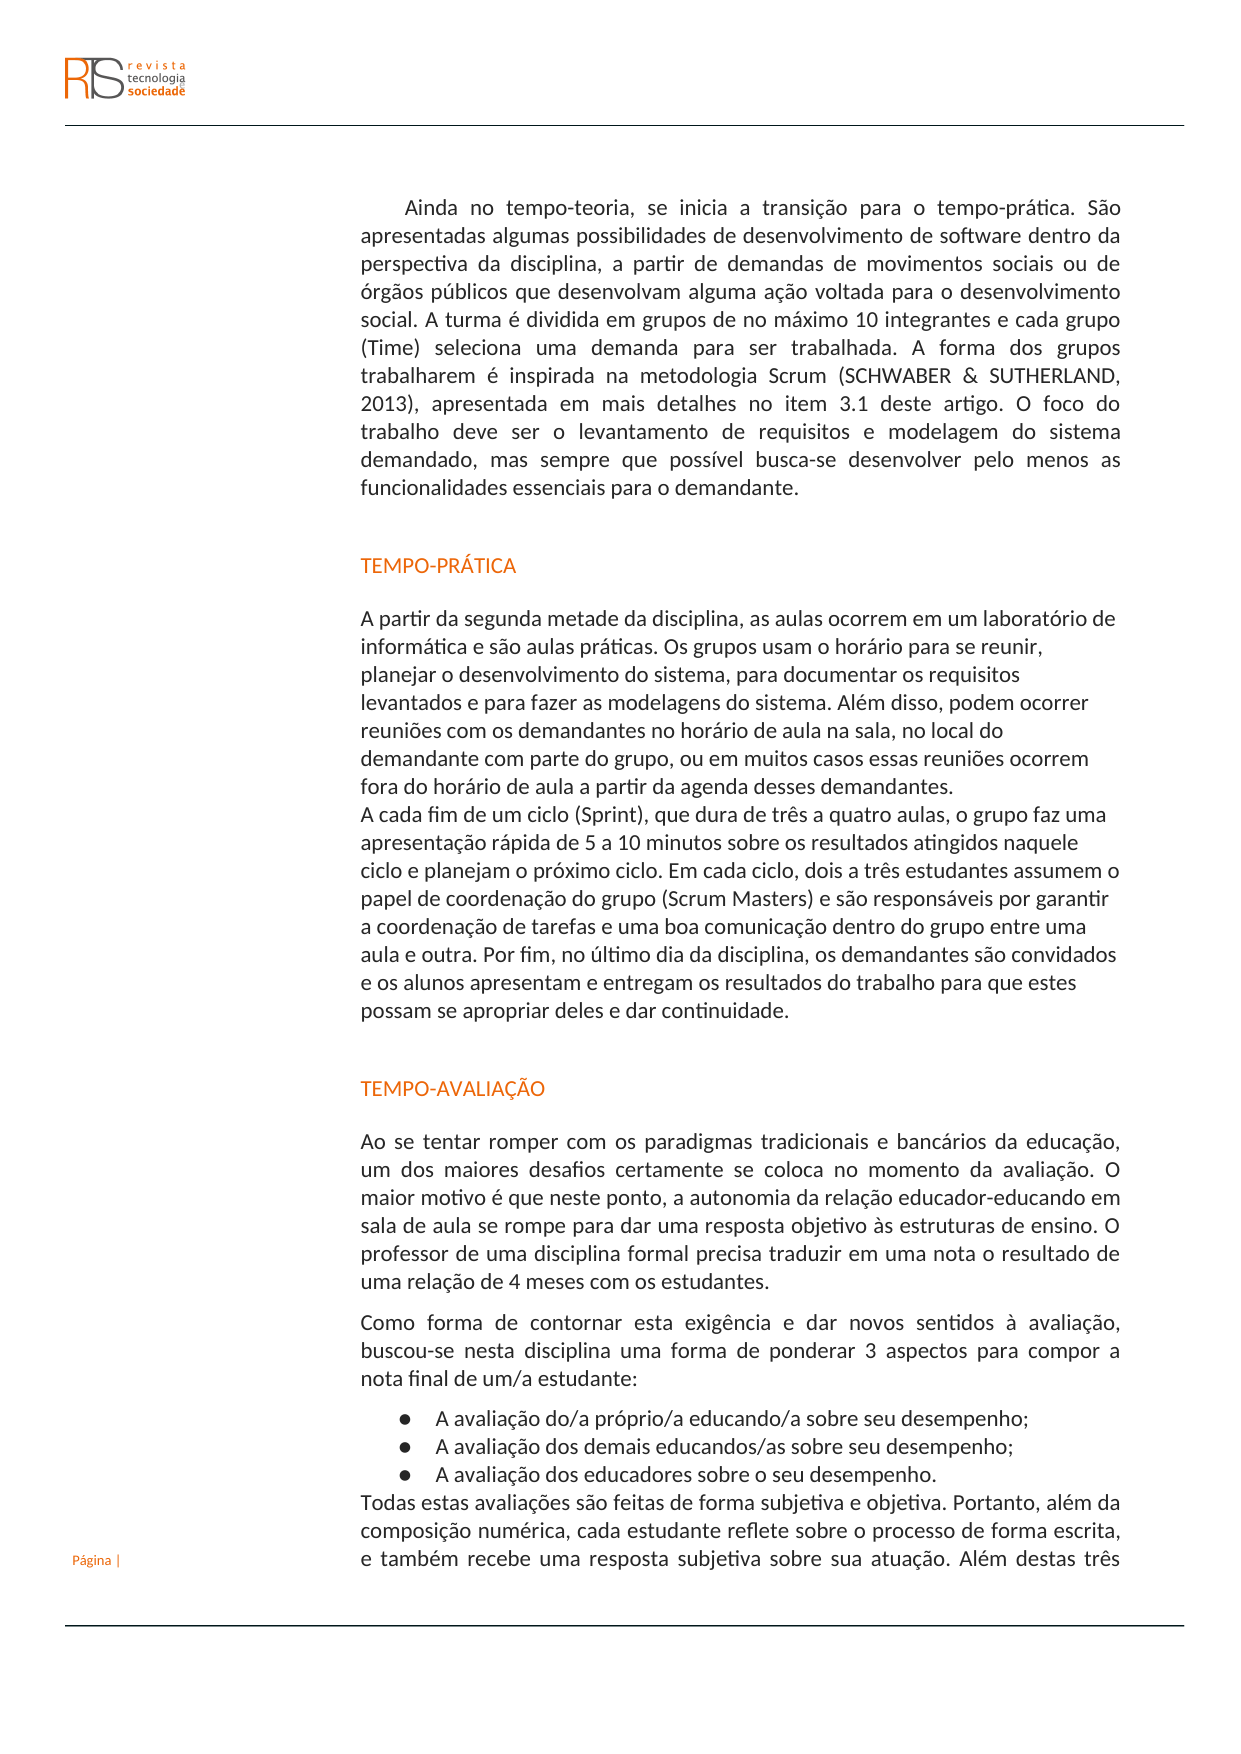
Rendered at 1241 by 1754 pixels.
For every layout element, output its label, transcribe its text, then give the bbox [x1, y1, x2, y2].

text Ao se tentar romper com os paradigmas tradicionais e bancários da educação, um dos maiores desafios certamente se coloca no momento da avaliação. O maior motivo é que neste ponto, a autonomia da relação educador-educando em sala de aula se rompe para dar uma resposta objetivo às estruturas de ensino. O professor de uma disciplina formal precisa traduzir em uma nota o resultado de uma relação de 4 meses com os estudantes. [360, 1127, 1122, 1295]
list A avaliação dos educadores sobre o seu desempenho. [398, 1461, 1122, 1488]
text Todas estas avaliações são feitas de forma subjetiva e objetiva. Portanto, além da composição numérica, cada estudante reflete sobre o processo de forma escrita, e também recebe uma resposta subjetiva sobre sua atuação. Além destas três [360, 1488, 1122, 1573]
list A avaliação do/a próprio/a educando/a sobre seu desempenho; [398, 1404, 1122, 1432]
text Tempo-prática [360, 551, 1122, 579]
text Como forma de contornar esta exigência e dar novos sentidos à avaliação, buscou-se nesta disciplina uma forma de ponderar 3 aspectos para compor a nota final de um/a estudante: [360, 1308, 1122, 1392]
picture [65, 1625, 1241, 1630]
text A cada fim de um ciclo (Sprint), que dura de três a quatro aulas, o grupo faz uma apresentação rápida de 5 a 10 minutos sobre os resultados atingidos naquele ciclo e planejam o próximo ciclo. Em cada ciclo, dois a três estudantes assumem o papel de coordenação do grupo (Scrum Masters) e são responsáveis por garantir a coordenação de tarefas e uma boa comunicação dentro do grupo entre uma aula e outra. Por fim, no último dia da disciplina, os demandantes são convidados e os alunos apresentam e entregam os resultados do trabalho para que estes possam se apropriar deles e dar continuidade. [360, 800, 1122, 1024]
text A partir da segunda metade da disciplina, as aulas ocorrem em um laboratório de informática e são aulas práticas. Os grupos usam o horário para se reunir, planejar o desenvolvimento do sistema, para documentar os requisitos levantados e para fazer as modelagens do sistema. Além disso, podem ocorrer reuniões com os demandantes no horário de aula na sala, no local do demandante com parte do grupo, ou em muitos casos essas reuniões ocorrem fora do horário de aula a partir da agenda desses demandantes. [360, 604, 1122, 800]
list A avaliação dos demais educandos/as sobre seu desempenho; [398, 1432, 1122, 1461]
text Ainda no tempo-teoria, se inicia a transição para o tempo-prática. São apresentadas algumas possibilidades de desenvolvimento de software dentro da perspectiva da disciplina, a partir de demandas de movimentos sociais ou de órgãos públicos que desenvolvam alguma ação voltada para o desenvolvimento social. A turma é dividida em grupos de no máximo 10 integrantes e cada grupo (Time) seleciona uma demanda para ser trabalhada. A forma dos grupos trabalharem é inspirada na metodologia Scrum (SCHWABER & SUTHERLAND, 2013), apresentada em mais detalhes no item 3.1 deste artigo. O foco do trabalho deve ser o levantamento de requisitos e modelagem do sistema demandado, mas sempre que possível busca-se desenvolver pelo menos as funcionalidades essenciais para o demandante. [360, 193, 1122, 501]
text Tempo-Avaliação [360, 1074, 1122, 1102]
picture [65, 0, 1241, 129]
